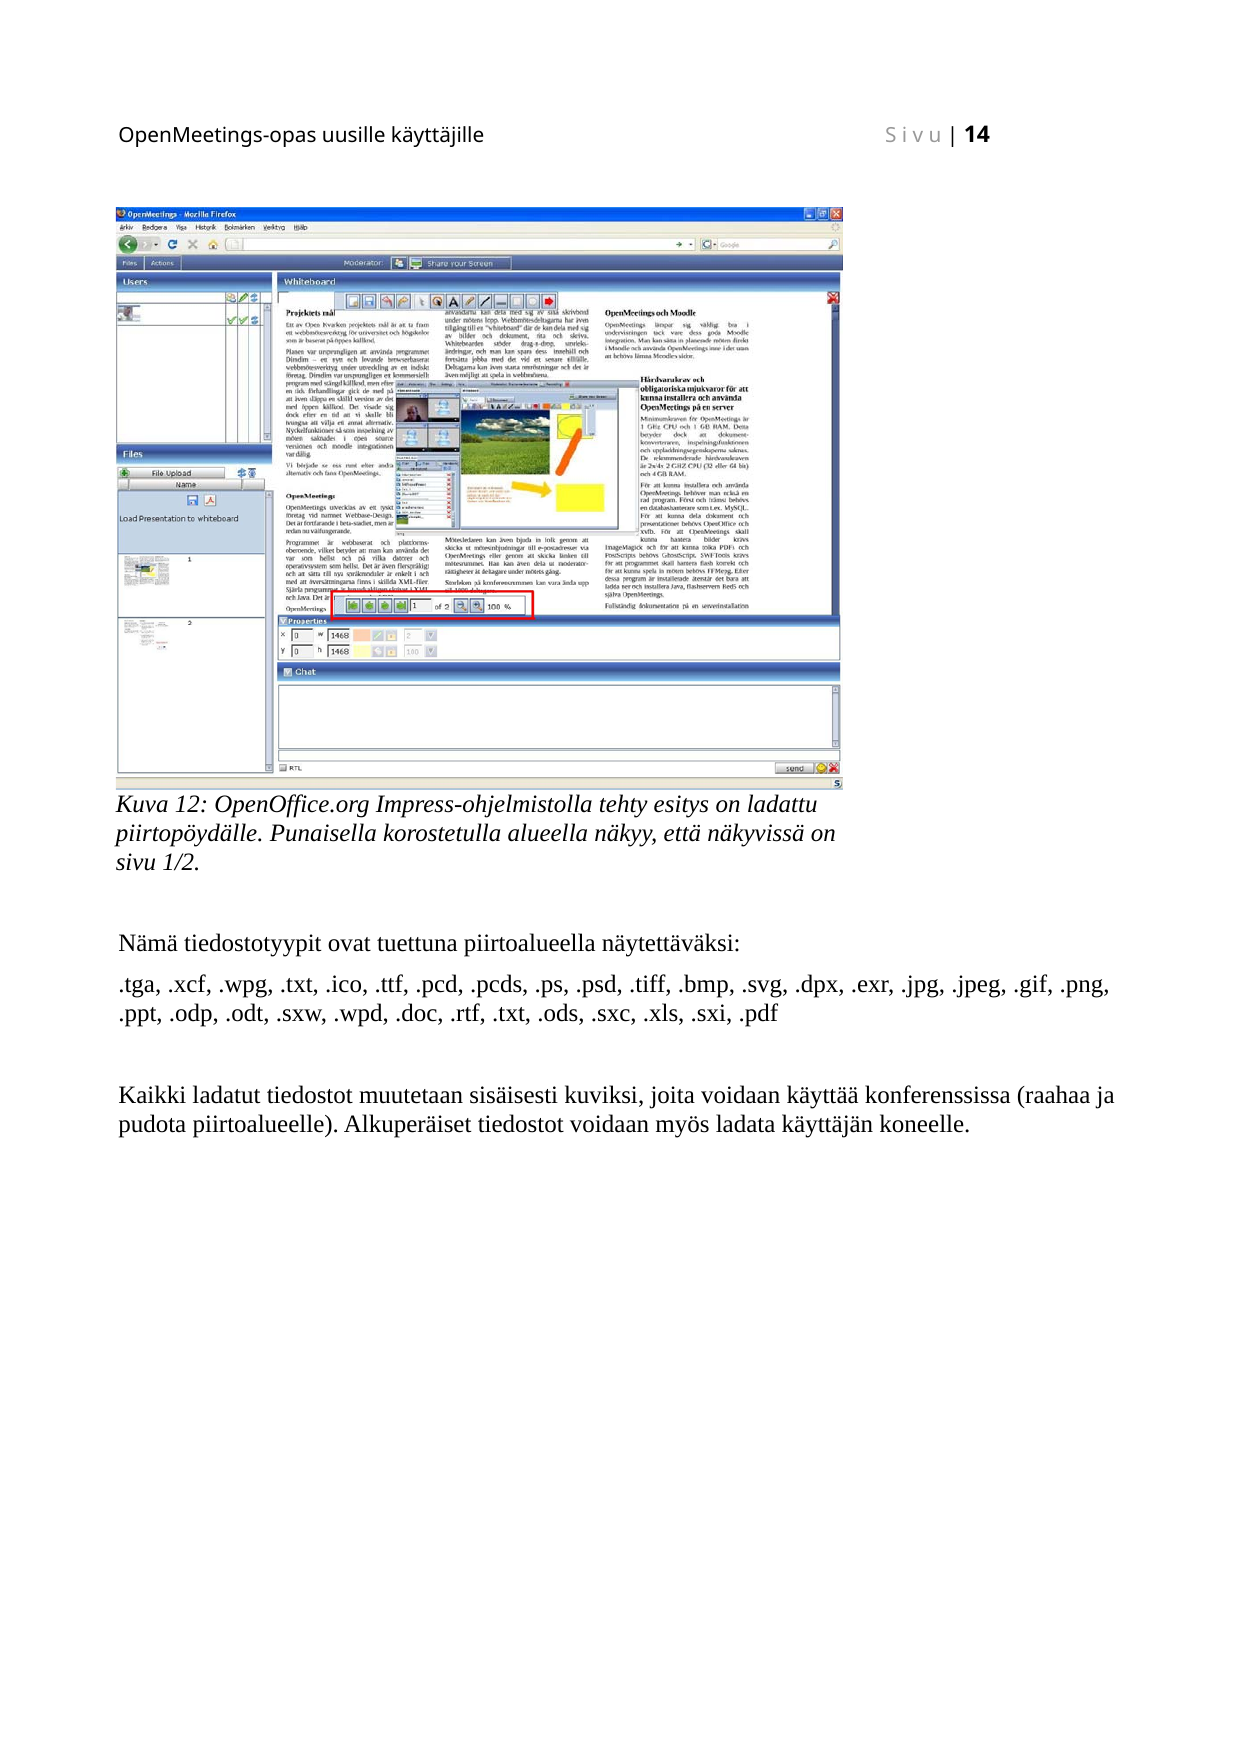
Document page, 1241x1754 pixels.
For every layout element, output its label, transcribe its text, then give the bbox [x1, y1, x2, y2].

text .tga, .xcf, .wpg, .txt, .ico, .ttf, .pcd, .pcds, .ps, .psd, .tiff, .bmp, .svg, .dpx, .exr, .jpg, .jpeg, .gif, .png, .ppt, .odp, .odt, .sxw, .wpd, .doc, .rtf, .txt, .ods, .sxc, .xls, .sxi, .pdf [118, 969, 1122, 1026]
picture [115, 207, 843, 790]
text Nämä tiedostotyypit ovat tuettuna piirtoalueella näytettäväksi: [118, 928, 1122, 956]
text Kaikki ladatut tiedostot muutetaan sisäisesti kuviksi, joita voidaan käyttää konferenssissa (raahaa ja pudota piirtoalueelle). Alkuperäiset tiedostot voidaan myös ladata käyttäjän koneelle. [118, 1080, 1122, 1138]
text Kuva 12: OpenOffice.org Impress-ohjelmistolla tehty esitys on ladattu piirtopöydälle. Punaisella korostetulla alueella näkyy, että näkyvissä on sivu 1/2. [116, 790, 843, 876]
